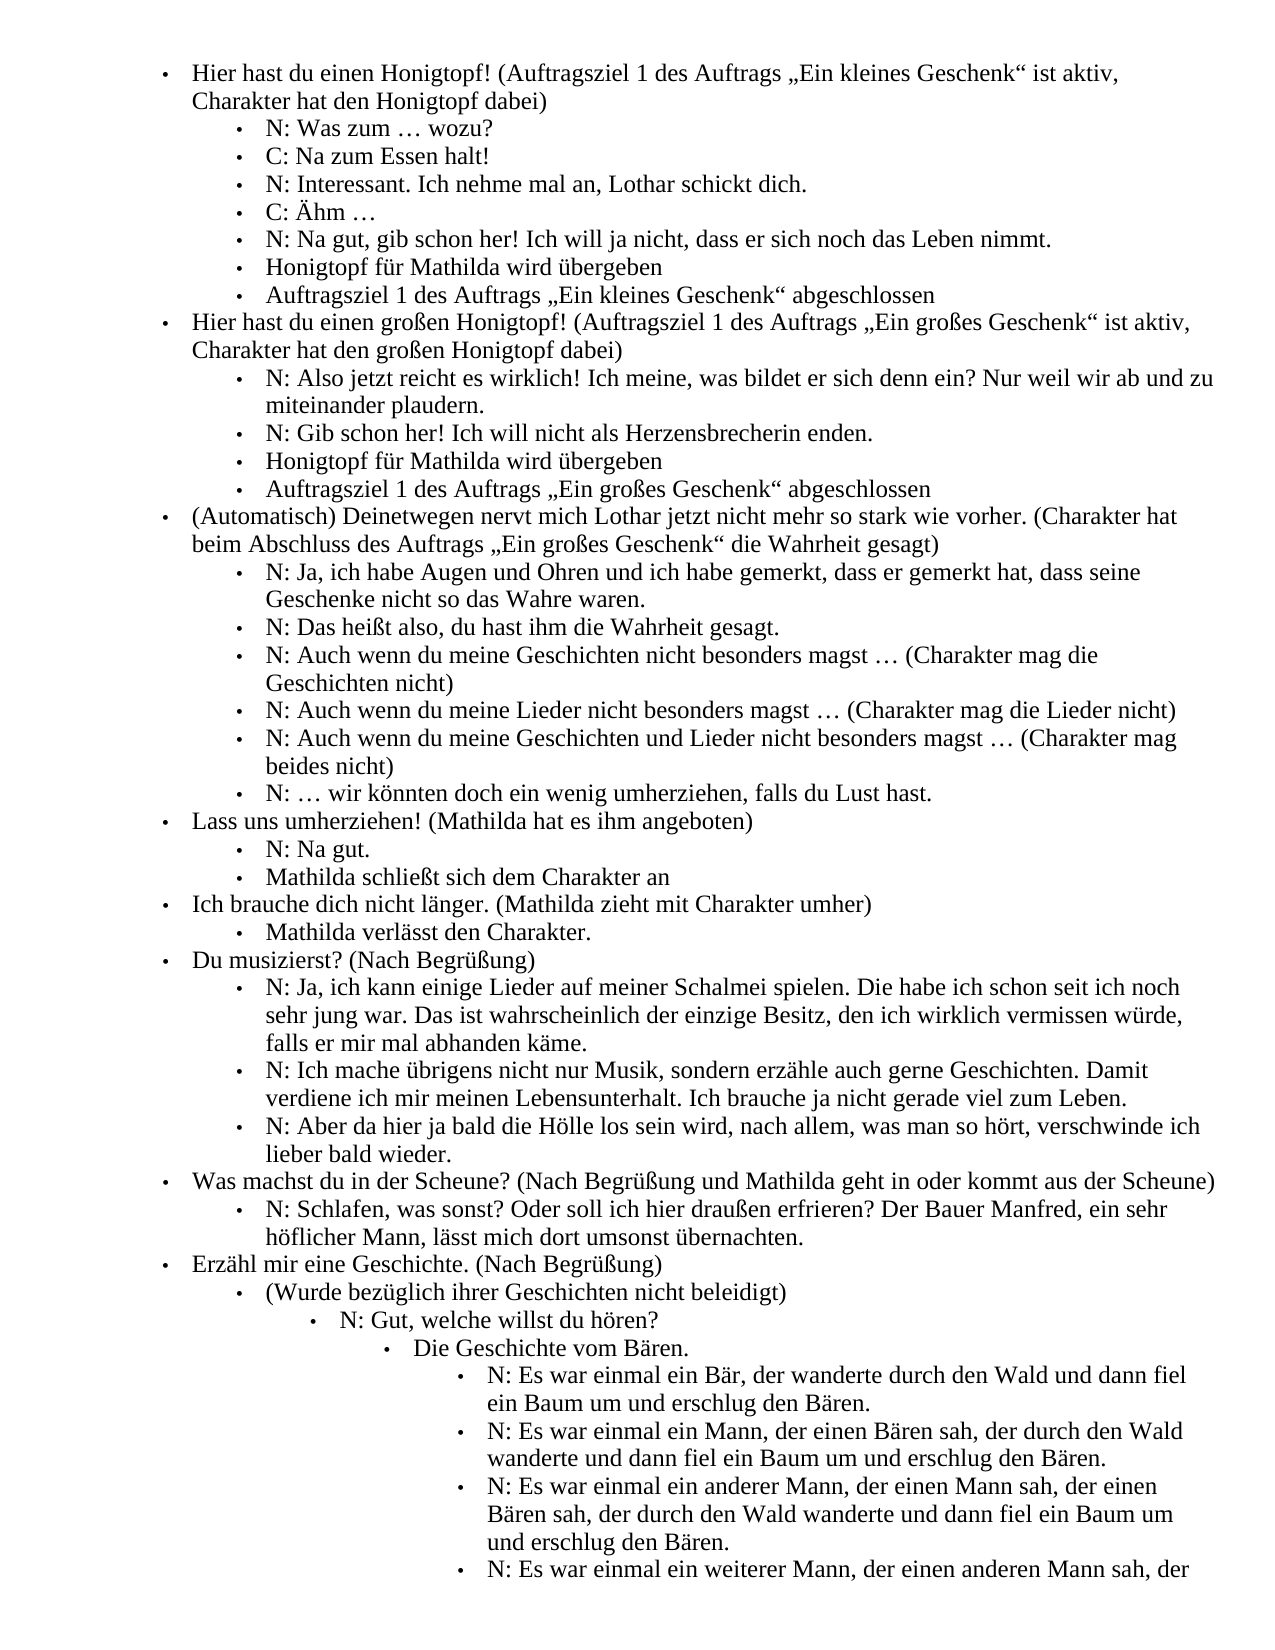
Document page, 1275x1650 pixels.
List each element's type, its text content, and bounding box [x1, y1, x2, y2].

list Was machst du in der Scheune? (Nach Begrüßung und Mathilda geht in oder kommt aus der Scheune) [162, 1167, 1216, 1195]
list N: Schlafen, was sonst? Oder soll ich hier draußen erfrieren? Der Bauer Manfred, ein sehr höflicher Mann, lässt mich dort umsonst übernachten. [236, 1195, 1216, 1251]
list Auftragsziel 1 des Auftrags „Ein großes Geschenk“ abgeschlossen [236, 475, 1216, 502]
list N: Na gut, gib schon her! Ich will ja nicht, dass er sich noch das Leben nimmt. [236, 225, 1216, 253]
list N: Es war einmal ein Bär, der wanderte durch den Wald und dann fiel ein Baum um und erschlug den Bären. [457, 1361, 1216, 1417]
list Hier hast du einen Honigtopf! (Auftragsziel 1 des Auftrags „Ein kleines Geschenk“ ist aktiv, Charakter hat den Honigtopf dabei) [162, 59, 1216, 114]
list (Wurde bezüglich ihrer Geschichten nicht beleidigt) [236, 1278, 1216, 1306]
list N: Ich mache übrigens nicht nur Musik, sondern erzähle auch gerne Geschichten. Damit verdiene ich mir meinen Lebensunterhalt. Ich brauche ja nicht gerade viel zum Leben. [236, 1057, 1216, 1112]
list (Automatisch) Deinetwegen nervt mich Lothar jetzt nicht mehr so stark wie vorher. (Charakter hat beim Abschluss des Auftrags „Ein großes Geschenk“ die Wahrheit gesagt) [162, 502, 1216, 558]
list Mathilda schließt sich dem Charakter an [236, 863, 1216, 890]
list N: Auch wenn du meine Geschichten und Lieder nicht besonders magst … (Charakter mag beides nicht) [236, 724, 1216, 779]
list N: Das heißt also, du hast ihm die Wahrheit gesagt. [236, 613, 1216, 641]
list N: Es war einmal ein anderer Mann, der einen Mann sah, der einen Bären sah, der durch den Wald wanderte und dann fiel ein Baum um und erschlug den Bären. [457, 1472, 1216, 1555]
list Ich brauche dich nicht länger. (Mathilda zieht mit Charakter umher) [162, 890, 1216, 918]
list Mathilda verlässt den Charakter. [236, 918, 1216, 946]
list N: Aber da hier ja bald die Hölle los sein wird, nach allem, was man so hört, verschwinde ich lieber bald wieder. [236, 1112, 1216, 1167]
list N: Was zum … wozu? [236, 114, 1216, 142]
list Honigtopf für Mathilda wird übergeben [236, 447, 1216, 475]
list Du musizierst? (Nach Begrüßung) [162, 946, 1216, 973]
list N: Es war einmal ein weiterer Mann, der einen anderen Mann sah, der [457, 1555, 1216, 1583]
list Die Geschichte vom Bären. [384, 1334, 1216, 1361]
list Lass uns umherziehen! (Mathilda hat es ihm angeboten) [162, 807, 1216, 835]
list N: Auch wenn du meine Lieder nicht besonders magst … (Charakter mag die Lieder nicht) [236, 696, 1216, 724]
list N: … wir könnten doch ein wenig umherziehen, falls du Lust hast. [236, 779, 1216, 807]
list Auftragsziel 1 des Auftrags „Ein kleines Geschenk“ abgeschlossen [236, 281, 1216, 308]
list Honigtopf für Mathilda wird übergeben [236, 253, 1216, 281]
list N: Also jetzt reicht es wirklich! Ich meine, was bildet er sich denn ein? Nur weil wir ab und zu miteinander plaudern. [236, 364, 1216, 419]
list N: Auch wenn du meine Geschichten nicht besonders magst … (Charakter mag die Geschichten nicht) [236, 641, 1216, 696]
list N: Ja, ich habe Augen und Ohren und ich habe gemerkt, dass er gemerkt hat, dass seine Geschenke nicht so das Wahre waren. [236, 558, 1216, 613]
list N: Es war einmal ein Mann, der einen Bären sah, der durch den Wald wanderte und dann fiel ein Baum um und erschlug den Bären. [457, 1417, 1216, 1472]
list C: Na zum Essen halt! [236, 142, 1216, 170]
list N: Ja, ich kann einige Lieder auf meiner Schalmei spielen. Die habe ich schon seit ich noch sehr jung war. Das ist wahrscheinlich der einzige Besitz, den ich wirklich vermissen würde, falls er mir mal abhanden käme. [236, 973, 1216, 1057]
list Erzähl mir eine Geschichte. (Nach Begrüßung) [162, 1251, 1216, 1278]
list C: Ähm … [236, 198, 1216, 225]
list N: Gib schon her! Ich will nicht als Herzensbrecherin enden. [236, 419, 1216, 447]
list N: Gut, welche willst du hören? [310, 1306, 1216, 1334]
list N: Na gut. [236, 835, 1216, 863]
list N: Interessant. Ich nehme mal an, Lothar schickt dich. [236, 170, 1216, 198]
list Hier hast du einen großen Honigtopf! (Auftragsziel 1 des Auftrags „Ein großes Geschenk“ ist aktiv, Charakter hat den großen Honigtopf dabei) [162, 308, 1216, 364]
